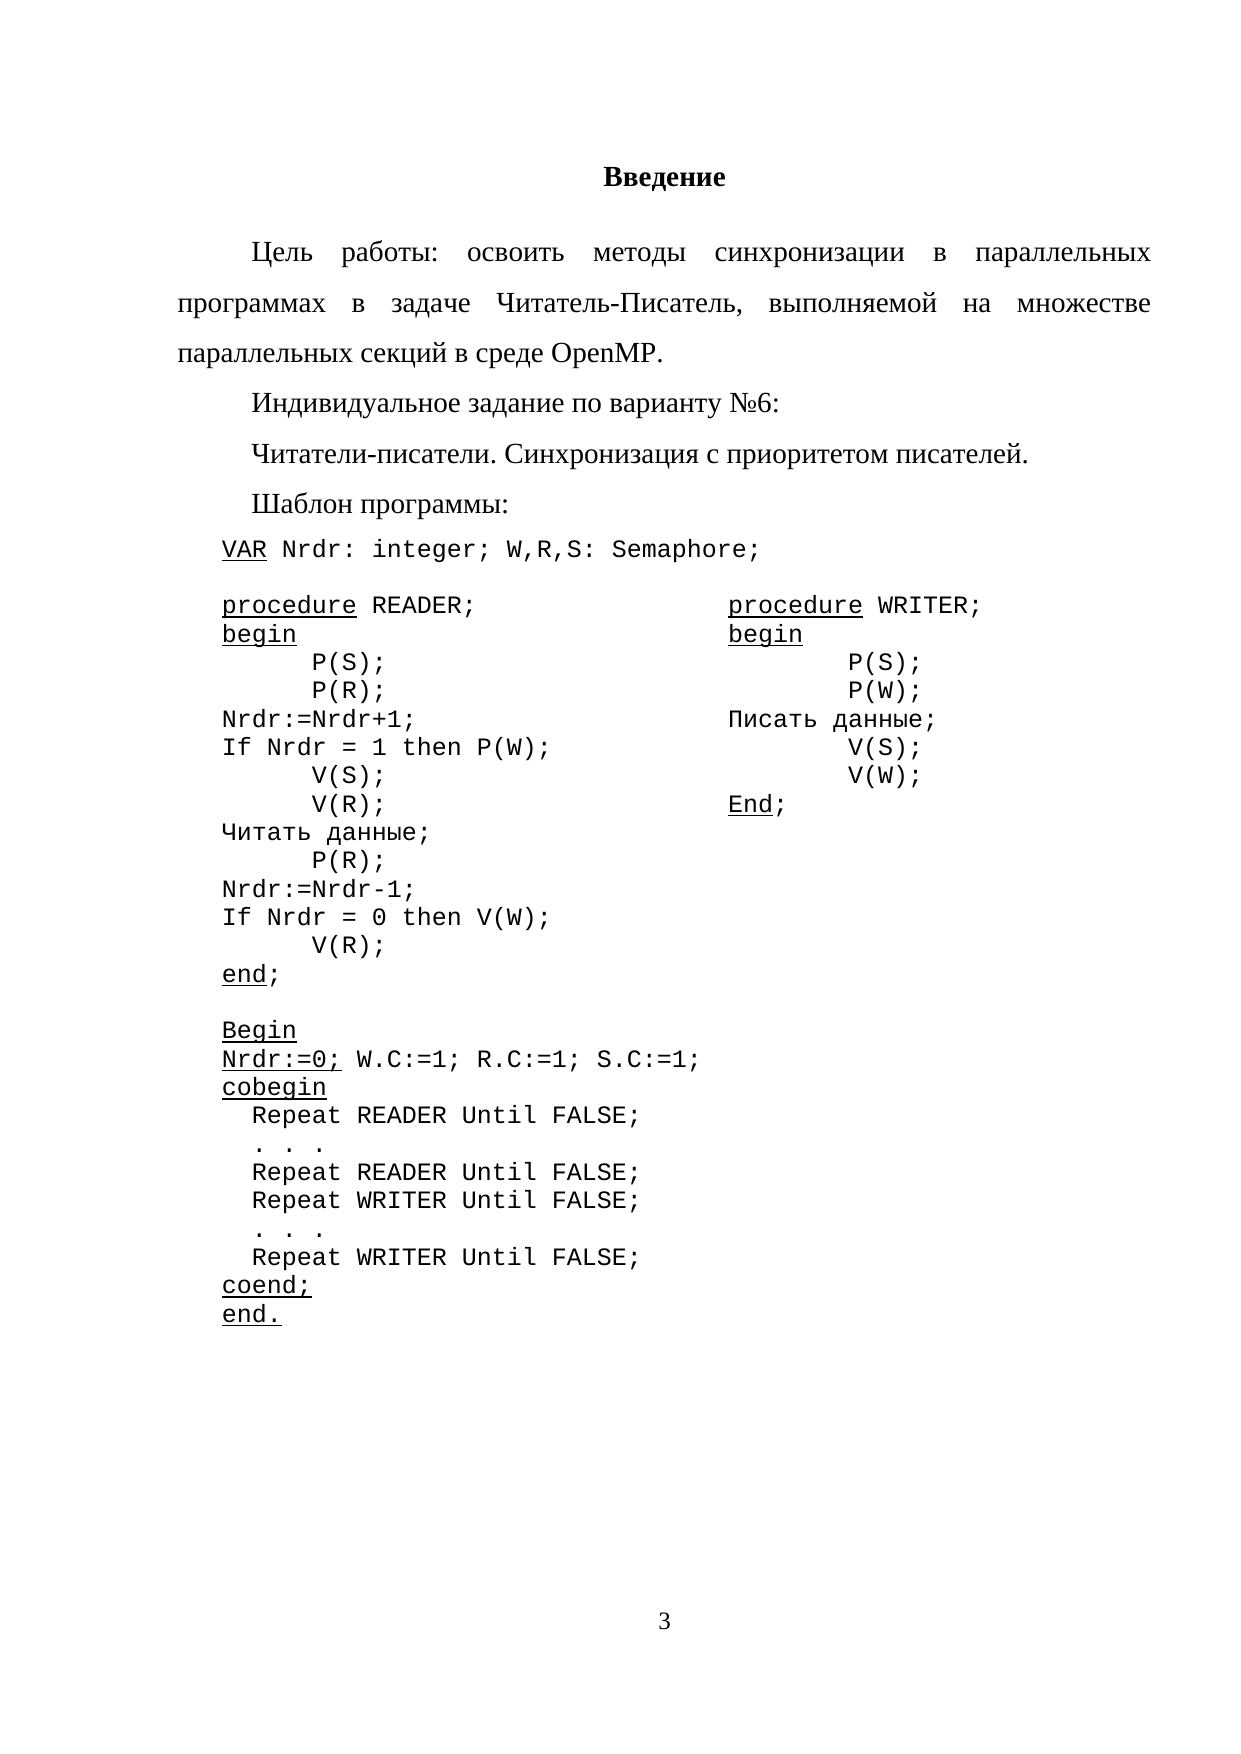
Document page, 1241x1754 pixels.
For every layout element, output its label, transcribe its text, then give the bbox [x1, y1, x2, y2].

text Begin [177, 1018, 1152, 1046]
text Шаблон программы: [177, 486, 1152, 520]
text Индивидуальное задание по варианту №6: [177, 386, 1152, 419]
table_header procedure WRITER; begin P(S); P(W); Писать данные; V(S); V(W); End; [684, 593, 1153, 990]
text Nrdr:=0; W.C:=1; R.C:=1; S.C:=1; [177, 1046, 1152, 1075]
text end. [177, 1301, 1152, 1330]
text . . . [177, 1131, 1152, 1160]
text Цель работы: освоить методы синхронизации в параллельных программах в задаче Читатель-Писатель, выполняемой на множестве параллельных секций в среде OpenMP. [177, 234, 1152, 369]
text Repeat READER Until FALSE; [177, 1160, 1152, 1188]
text Repeat READER Until FALSE; [177, 1103, 1152, 1131]
text Читатели-писатели. Синхронизация с приоритетом писателей. [177, 436, 1152, 469]
text VAR Nrdr: integer; W,R,S: Semaphore; [177, 536, 1152, 565]
text Repeat WRITER Until FALSE; [177, 1188, 1152, 1216]
text . . . [177, 1216, 1152, 1245]
subtitle Введение [177, 159, 1152, 193]
text coend; [177, 1273, 1152, 1301]
table_header procedure READER; begin P(S); P(R); Nrdr:=Nrdr+1; If Nrdr = 1 then P(W); V(S); V(R); Читать данные; P(R); Nrdr:=Nrdr-1; If Nrdr = 0 then V(W); V(R); end; [177, 593, 683, 990]
text Repeat WRITER Until FALSE; [177, 1245, 1152, 1273]
text cobegin [177, 1075, 1152, 1103]
